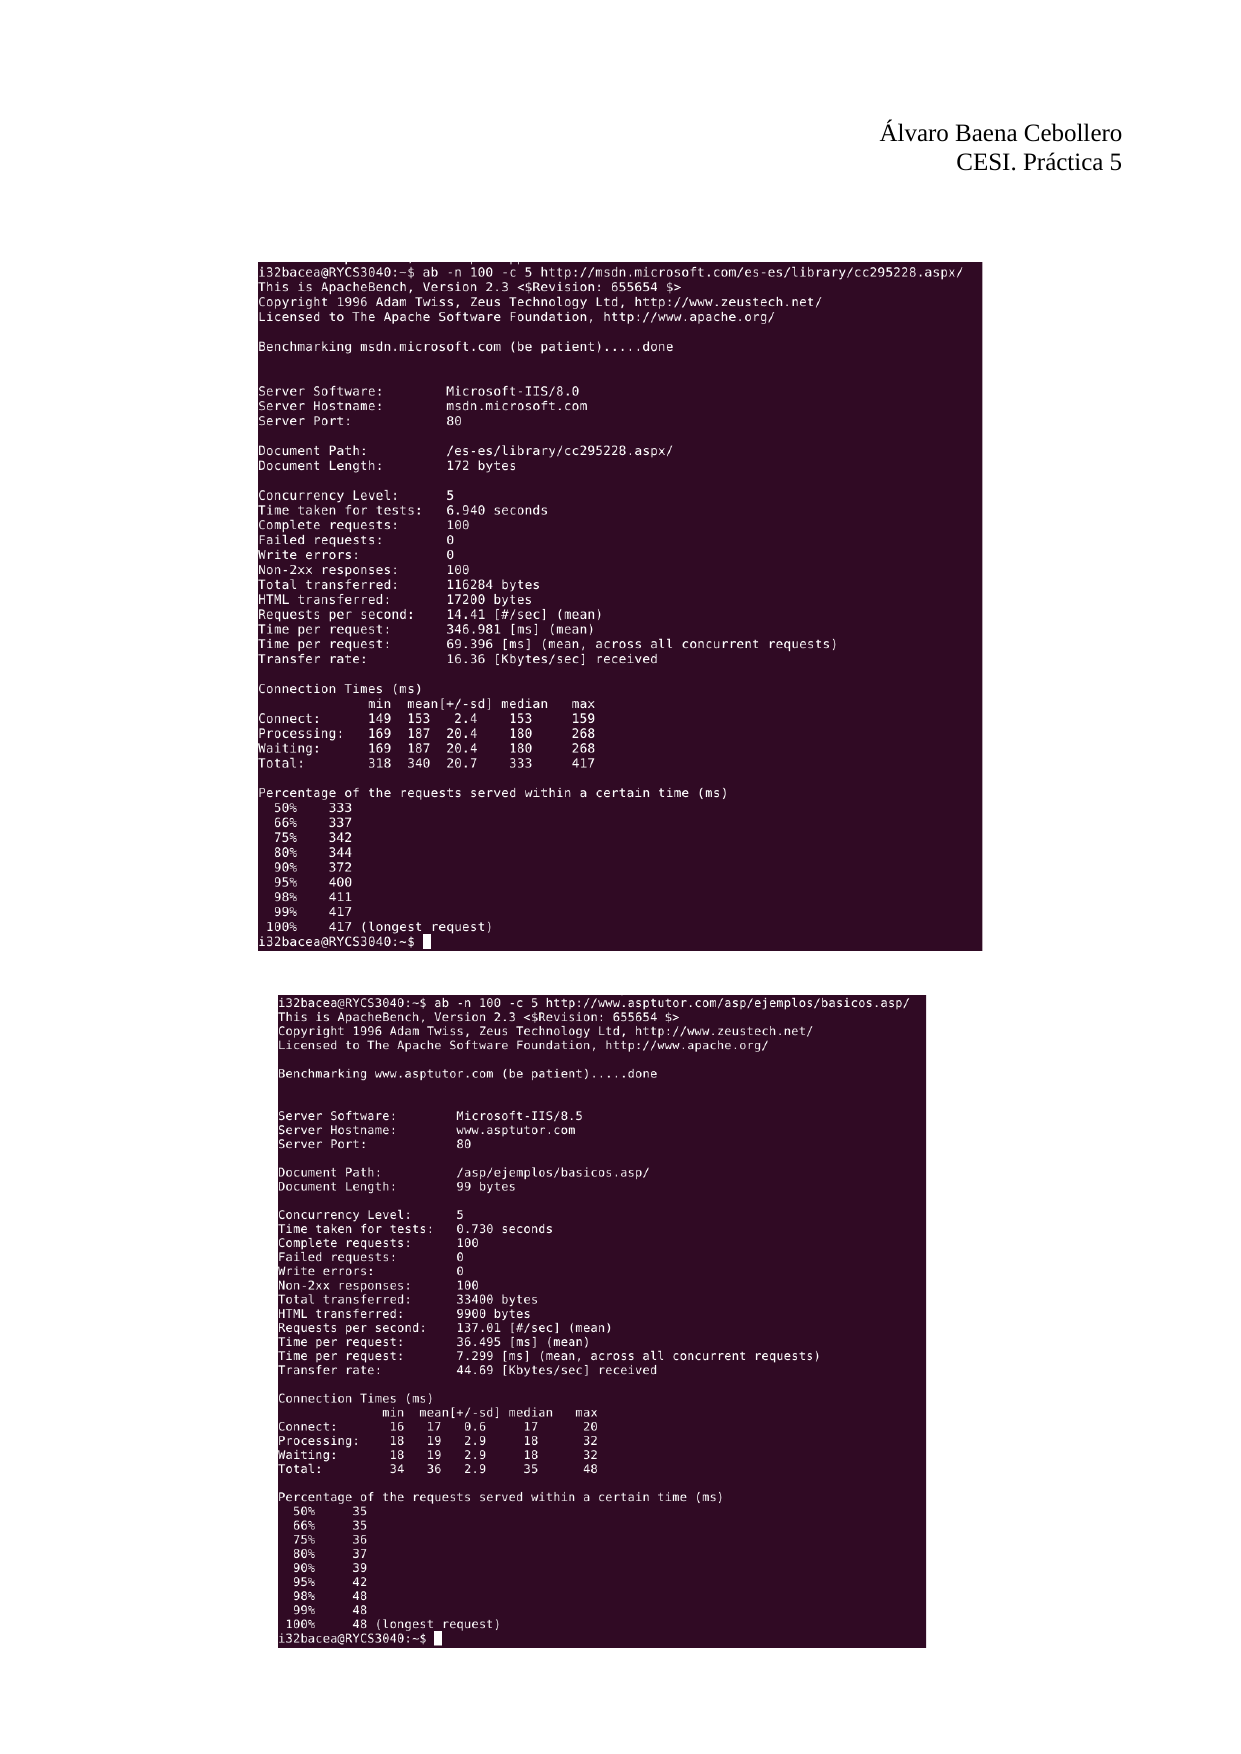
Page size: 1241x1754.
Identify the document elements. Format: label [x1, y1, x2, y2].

picture [257, 262, 983, 951]
picture [277, 995, 927, 1648]
